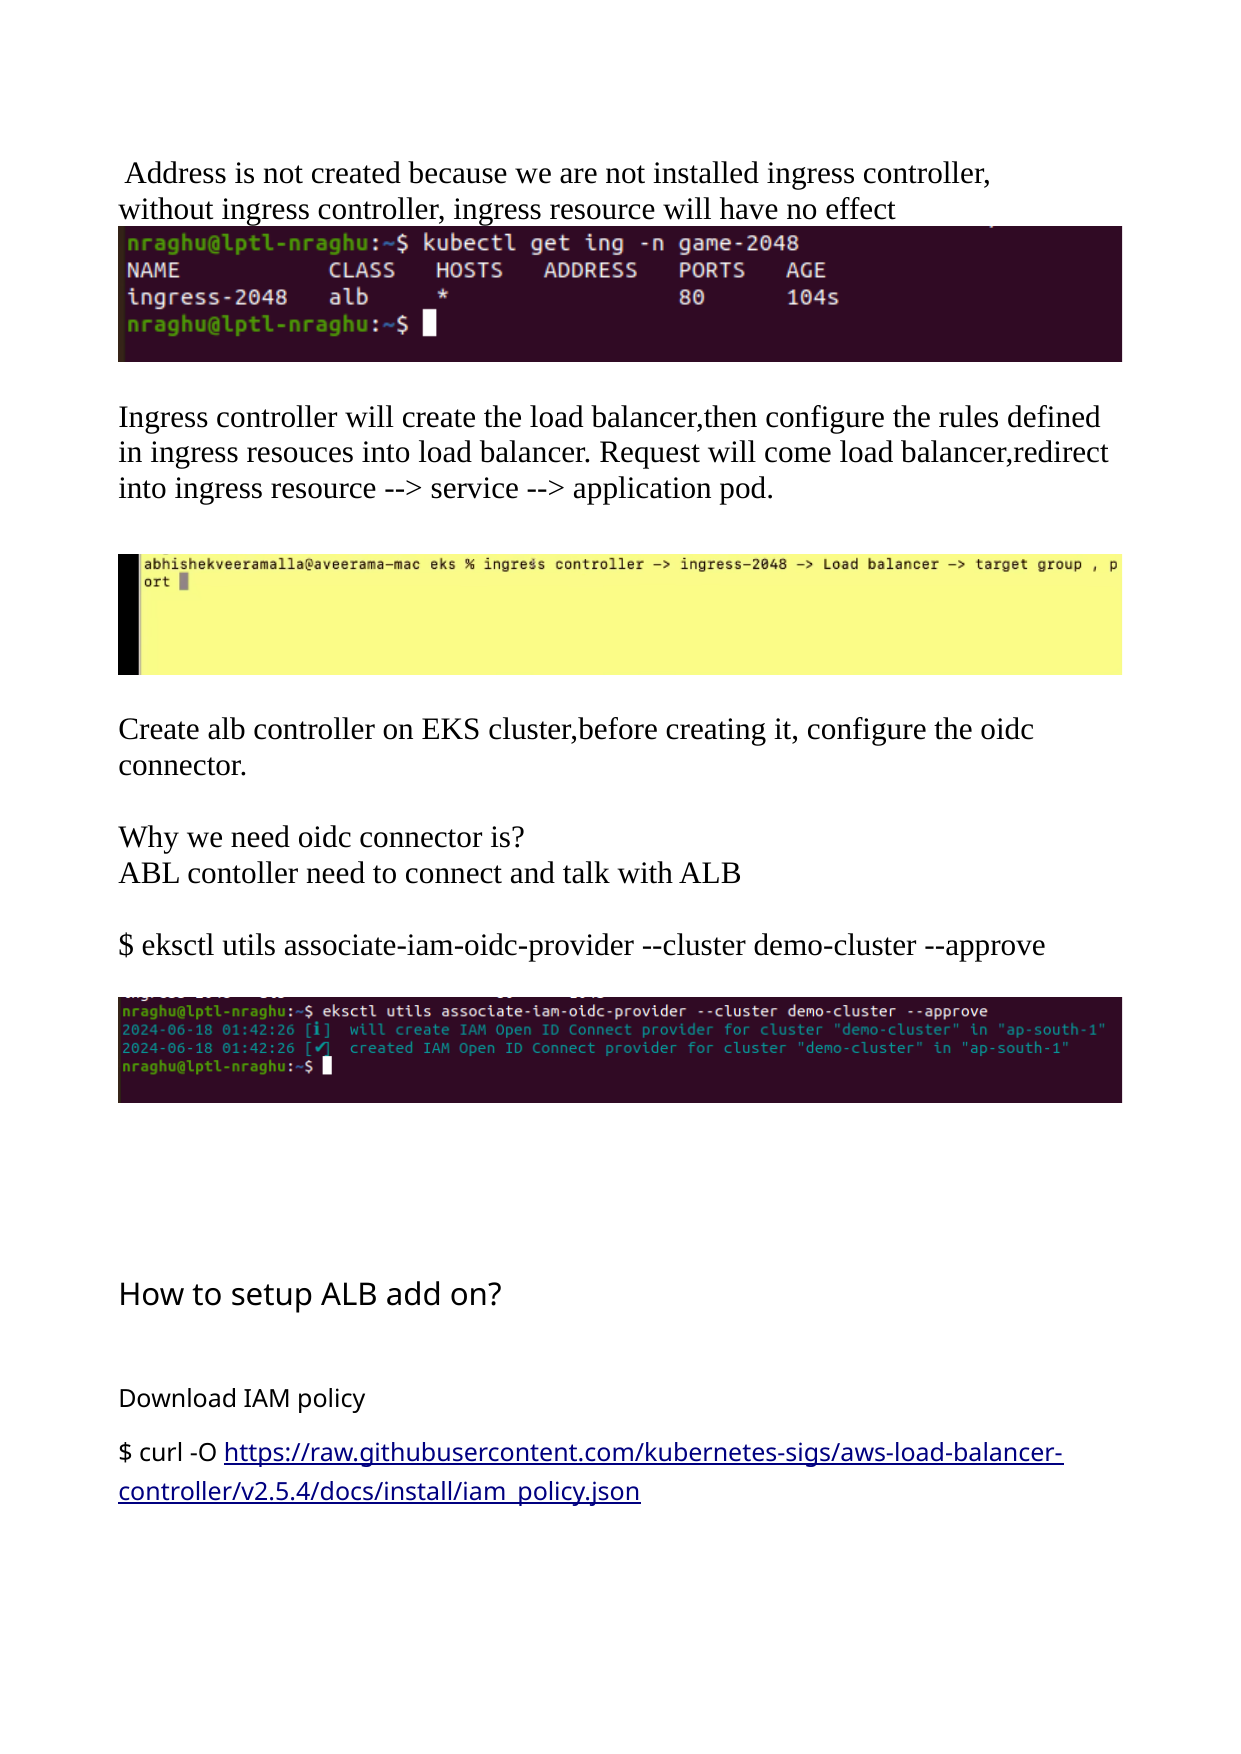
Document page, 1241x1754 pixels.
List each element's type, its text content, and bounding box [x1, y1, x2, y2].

text Create alb controller on EKS cluster,before creating it, configure the oidc connector. [118, 710, 1122, 782]
subtitle How to setup ALB add on? [118, 1272, 1122, 1314]
text Download IAM policy [118, 1381, 1122, 1414]
picture [118, 226, 1123, 362]
text $ curl -O https://raw.githubusercontent.com/kubernetes-sigs/aws-load-balancer-controller/v2.5.4/docs/install/iam_policy.json [118, 1434, 1122, 1507]
text Ingress controller will create the load balancer,then configure the rules defined in ingress resouces into load balancer. Request will come load balancer,redirect into ingress resource --> service --> application pod. [118, 398, 1122, 506]
text Why we need oidc connector is? [118, 818, 1122, 854]
text $ eksctl utils associate-iam-oidc-provider --cluster demo-cluster --approve [118, 926, 1122, 962]
text Address is not created because we are not installed ingress controller, [118, 154, 1122, 190]
picture [118, 997, 1123, 1103]
picture [118, 554, 1123, 675]
text without ingress controller, ingress resource will have no effect [118, 190, 1122, 226]
text ABL contoller need to connect and talk with ALB [118, 854, 1122, 890]
